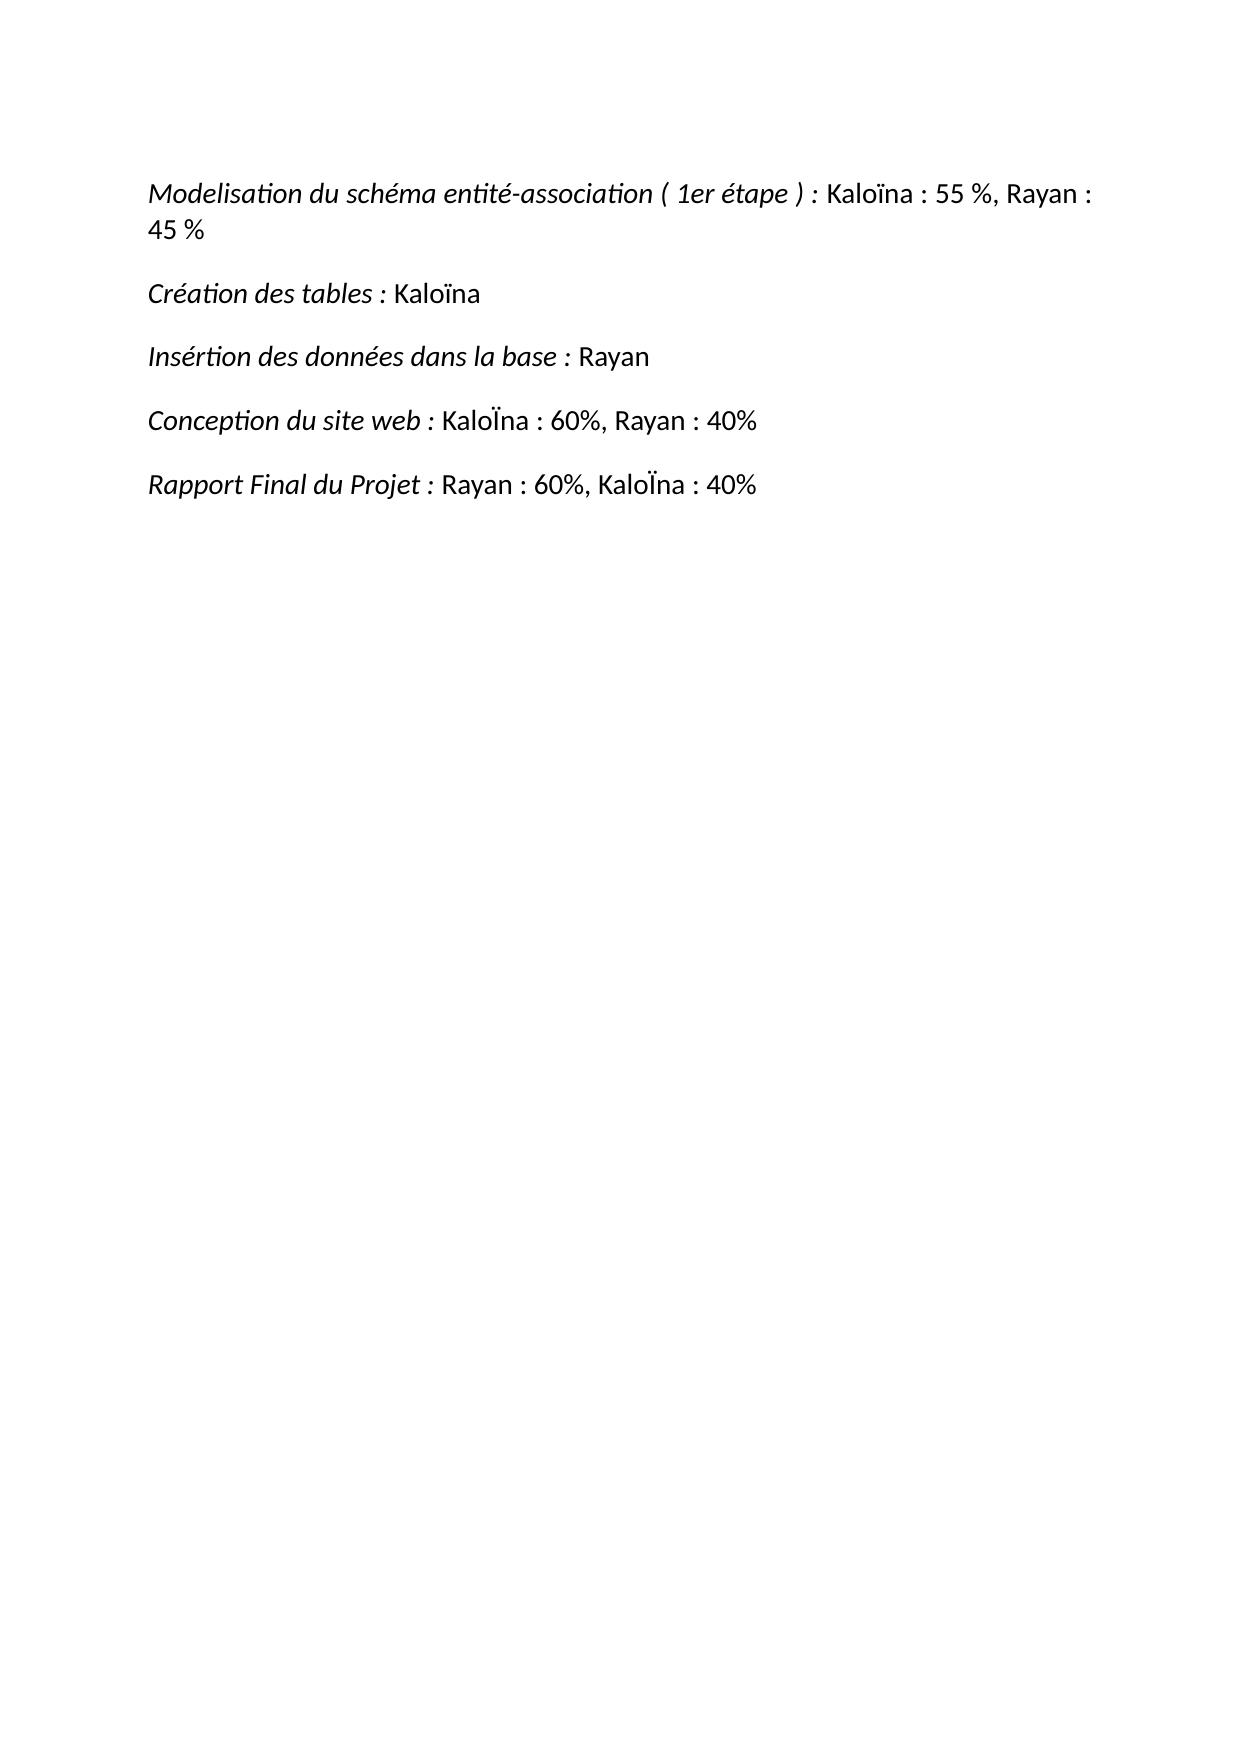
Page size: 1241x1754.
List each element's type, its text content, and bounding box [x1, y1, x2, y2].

text Conception du site web : KaloÏna : 60%, Rayan : 40% [148, 402, 1093, 438]
text Rapport Final du Projet : Rayan : 60%, KaloÏna : 40% [148, 466, 1093, 501]
text Modelisation du schéma entité-association ( 1er étape ) : Kaloïna : 55 %, Rayan : 45 % [148, 176, 1093, 247]
text Création des tables : Kaloïna [148, 275, 1093, 311]
text Insértion des données dans la base : Rayan [148, 338, 1093, 374]
